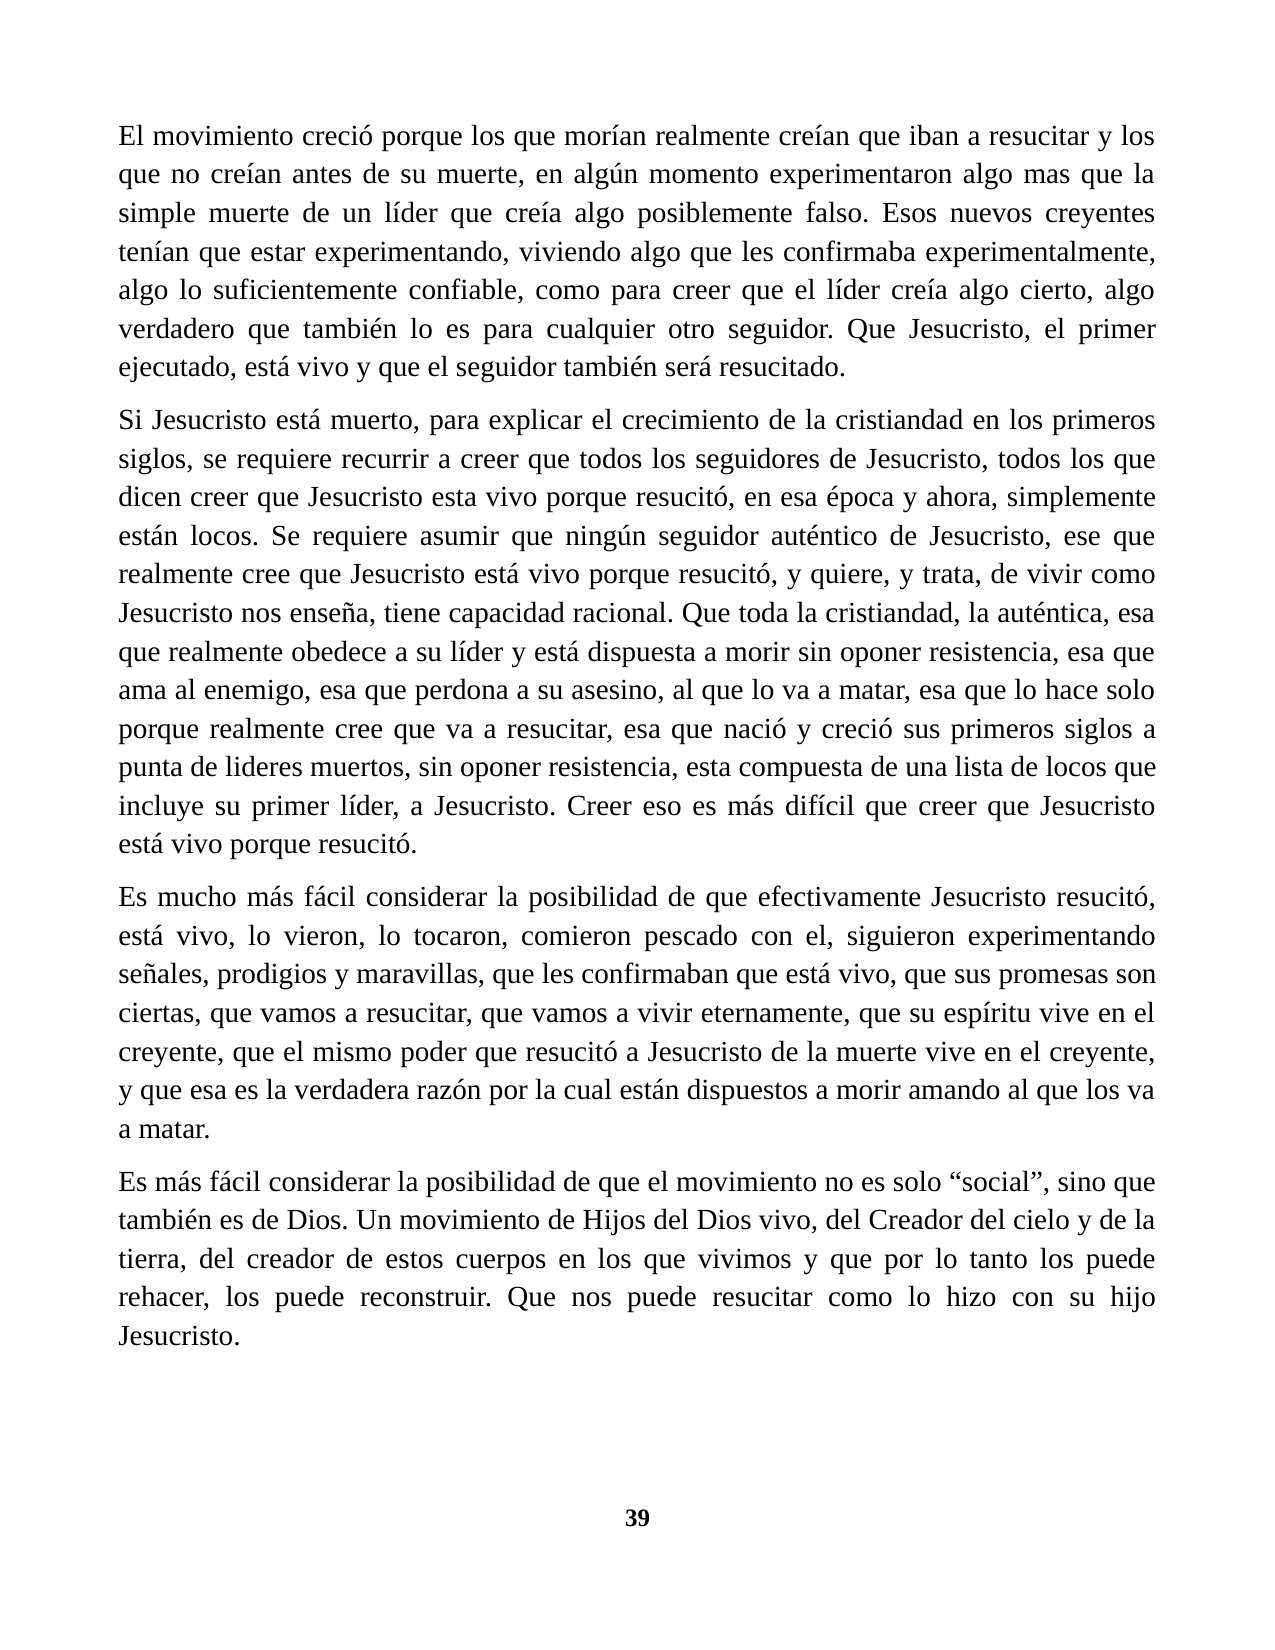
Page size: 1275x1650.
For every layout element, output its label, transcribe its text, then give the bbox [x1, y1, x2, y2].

text Si Jesucristo está muerto, para explicar el crecimiento de la cristiandad en los primeros siglos, se requiere recurrir a creer que todos los seguidores de Jesucristo, todos los que dicen creer que Jesucristo esta vivo porque resucitó, en esa época y ahora, simplemente están locos. Se requiere asumir que ningún seguidor auténtico de Jesucristo, ese que realmente cree que Jesucristo está vivo porque resucitó, y quiere, y trata, de vivir como Jesucristo nos enseña, tiene capacidad racional. Que toda la cristiandad, la auténtica, esa que realmente obedece a su líder y está dispuesta a morir sin oponer resistencia, esa que ama al enemigo, esa que perdona a su asesino, al que lo va a matar, esa que lo hace solo porque realmente cree que va a resucitar, esa que nació y creció sus primeros siglos a punta de lideres muertos, sin oponer resistencia, esta compuesta de una lista de locos que incluye su primer líder, a Jesucristo. Creer eso es más difícil que creer que Jesucristo está vivo porque resucitó. [118, 402, 1157, 860]
text Es mucho más fácil considerar la posibilidad de que efectivamente Jesucristo resucitó, está vivo, lo vieron, lo tocaron, comieron pescado con el, siguieron experimentando señales, prodigios y maravillas, que les confirmaban que está vivo, que sus promesas son ciertas, que vamos a resucitar, que vamos a vivir eternamente, que su espíritu vive en el creyente, que el mismo poder que resucitó a Jesucristo de la muerte vive en el creyente, y que esa es la verdadera razón por la cual están dispuestos a morir amando al que los va a matar. [118, 879, 1157, 1144]
text Es más fácil considerar la posibilidad de que el movimiento no es solo “social”, sino que también es de Dios. Un movimiento de Hijos del Dios vivo, del Creador del cielo y de la tierra, del creador de estos cuerpos en los que vivimos y que por lo tanto los puede rehacer, los puede reconstruir. Que nos puede resucitar como lo hizo con su hijo Jesucristo. [118, 1164, 1157, 1352]
text El movimiento creció porque los que morían realmente creían que iban a resucitar y los que no creían antes de su muerte, en algún momento experimentaron algo mas que la simple muerte de un líder que creía algo posiblemente falso. Esos nuevos creyentes tenían que estar experimentando, viviendo algo que les confirmaba experimentalmente, algo lo suficientemente confiable, como para creer que el líder creía algo cierto, algo verdadero que también lo es para cualquier otro seguidor. Que Jesucristo, el primer ejecutado, está vivo y que el seguidor también será resucitado. [118, 118, 1157, 383]
